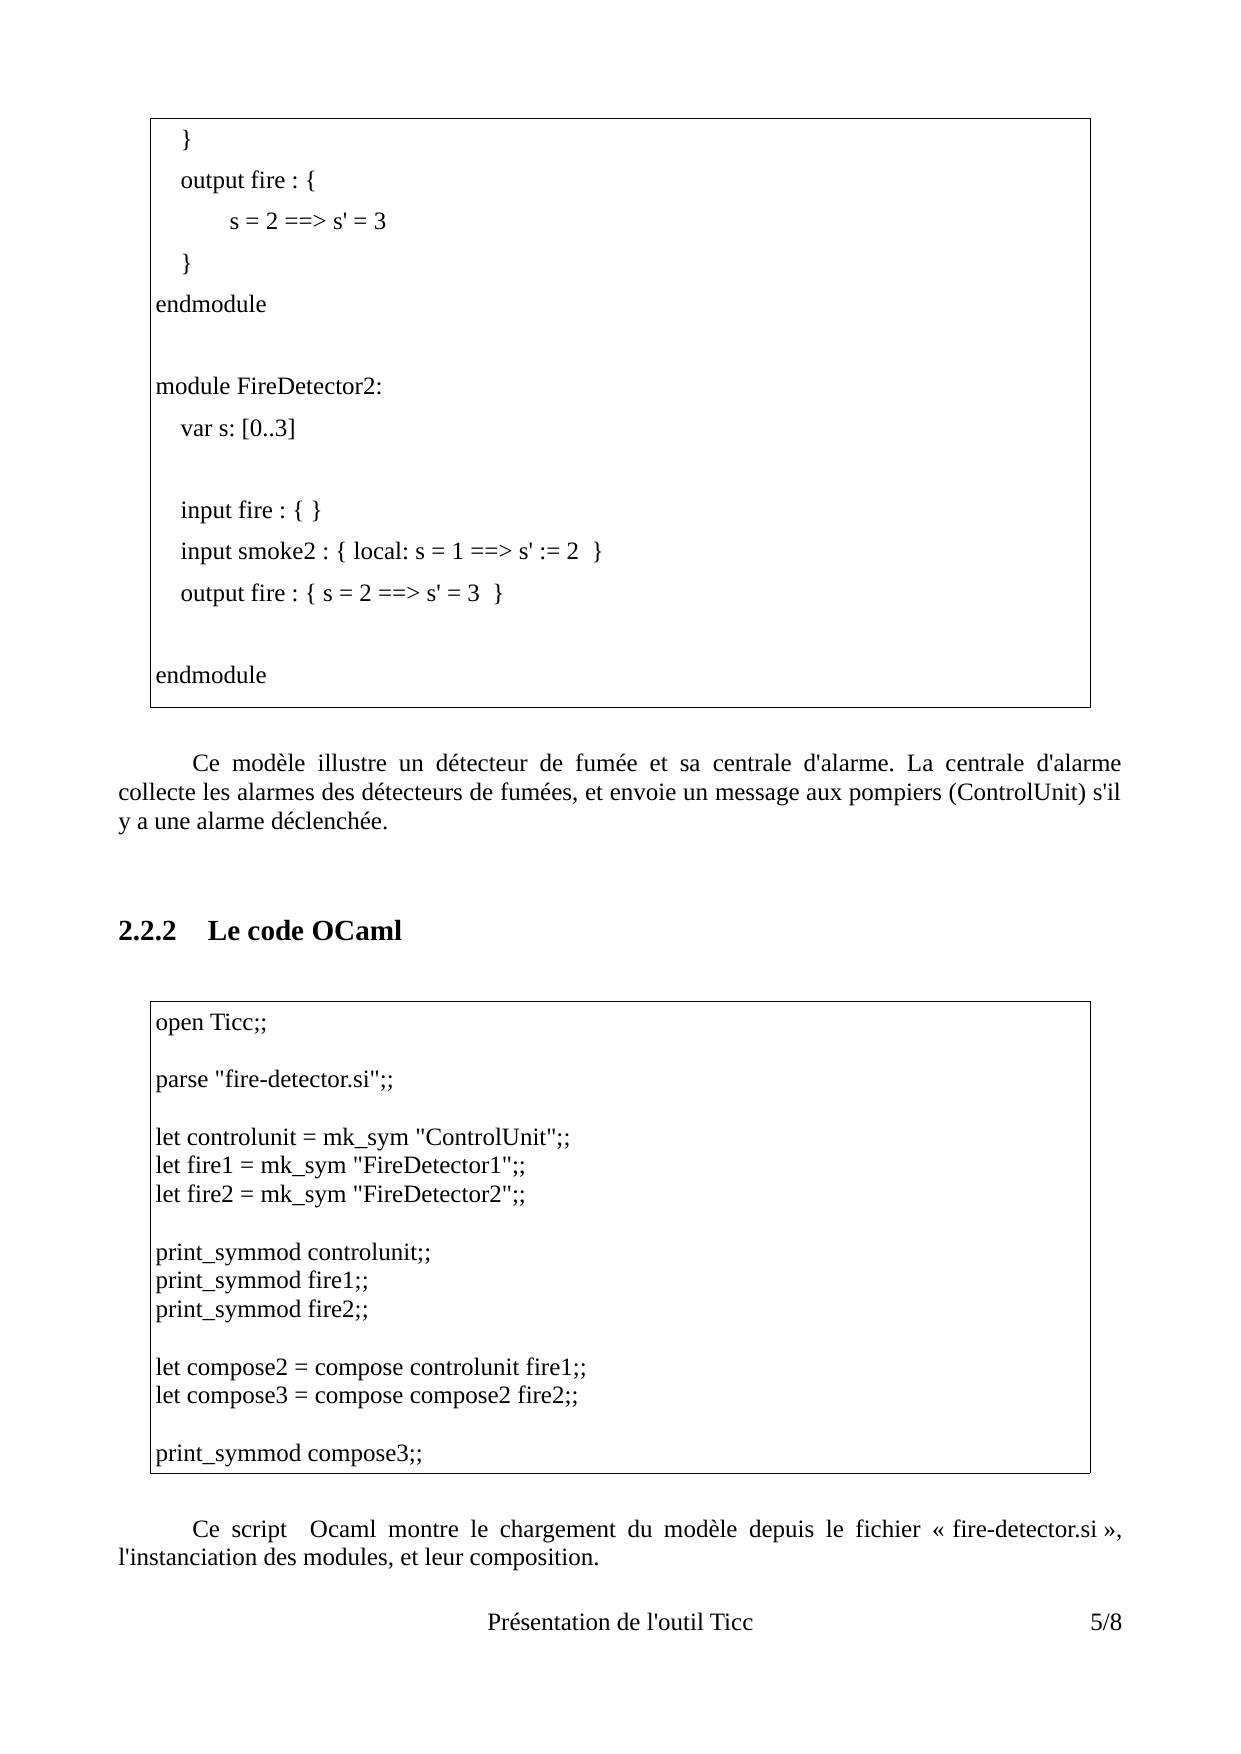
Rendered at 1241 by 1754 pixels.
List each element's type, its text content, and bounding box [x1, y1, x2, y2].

subtitle Le code OCaml [118, 913, 1122, 947]
text Ce script Ocaml montre le chargement du modèle depuis le fichier « fire-detector.si », l'instanciation des modules, et leur composition. [118, 1514, 1122, 1571]
text Ce modèle illustre un détecteur de fumée et sa centrale d'alarme. La centrale d'alarme collecte les alarmes des détecteurs de fumées, et envoie un message aux pompiers (ControlUnit) s'il y a une alarme déclenchée. [118, 748, 1122, 835]
table_header open Ticc;; parse "fire-detector.si";; let controlunit = mk_sym "ControlUnit";; let fire1 = mk_sym "FireDetector1";; let fire2 = mk_sym "FireDetector2";; print_symmod controlunit;; print_symmod fire1;; print_symmod fire2;; let compose2 = compose controlunit fire1;; let compose3 = compose compose2 fire2;; print_symmod compose3;; [151, 1002, 1090, 1472]
table_header } output fire : { s = 2 ==> s' = 3 } endmodule module FireDetector2: var s: [0..3] input fire : { } input smoke2 : { local: s = 1 ==> s' := 2 } output fire : { s = 2 ==> s' = 3 } endmodule [151, 119, 1090, 707]
